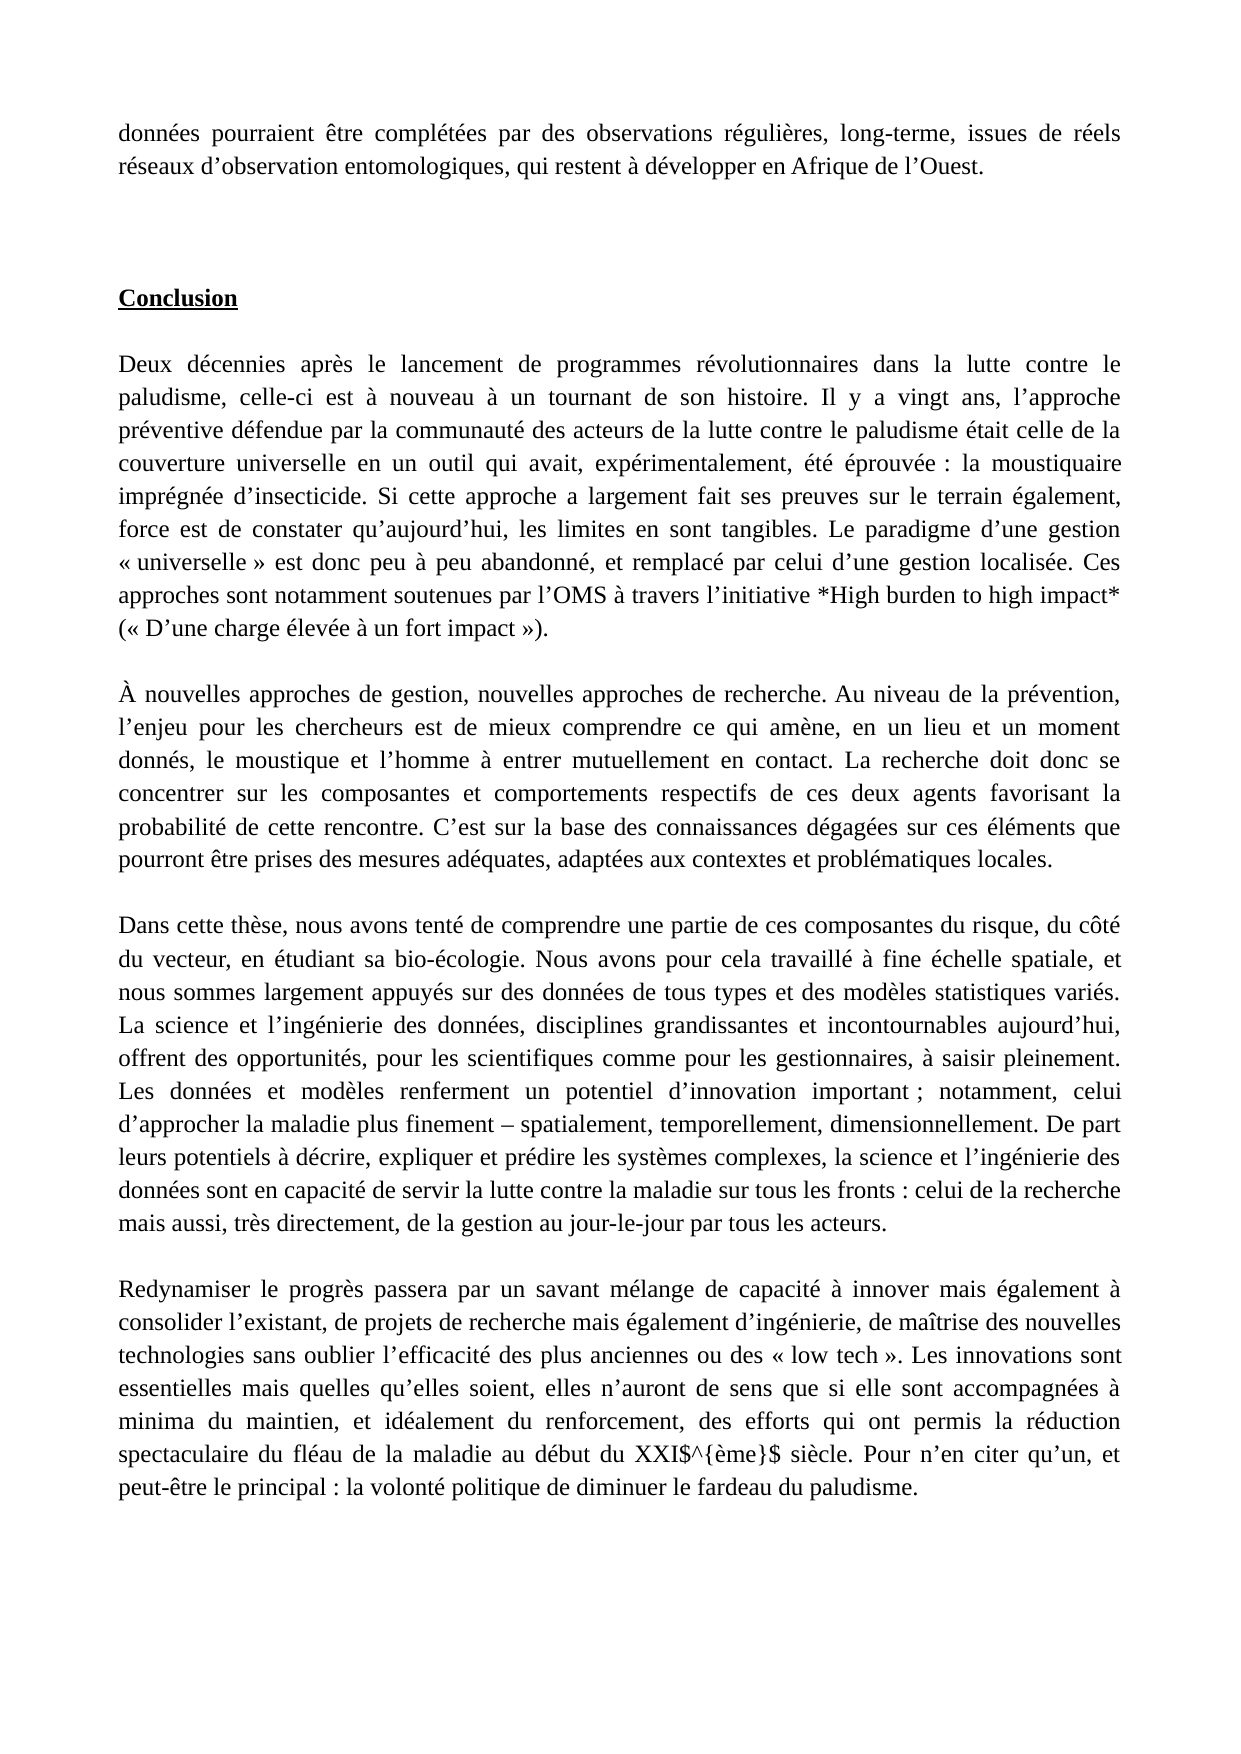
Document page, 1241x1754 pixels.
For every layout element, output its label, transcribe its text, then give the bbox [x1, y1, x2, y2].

text Deux décennies après le lancement de programmes révolutionnaires dans la lutte contre le paludisme, celle-ci est à nouveau à un tournant de son histoire. Il y a vingt ans, l’approche préventive défendue par la communauté des acteurs de la lutte contre le paludisme était celle de la couverture universelle en un outil qui avait, expérimentalement, été éprouvée : la moustiquaire imprégnée d’insecticide. Si cette approche a largement fait ses preuves sur le terrain également, force est de constater qu’aujourd’hui, les limites en sont tangibles. Le paradigme d’une gestion « universelle » est donc peu à peu abandonné, et remplacé par celui d’une gestion localisée. Ces approches sont notamment soutenues par l’OMS à travers l’initiative *High burden to high impact* (« D’une charge élevée à un fort impact »). [118, 349, 1122, 642]
text Dans cette thèse, nous avons tenté de comprendre une partie de ces composantes du risque, du côté du vecteur, en étudiant sa bio-écologie. Nous avons pour cela travaillé à fine échelle spatiale, et nous sommes largement appuyés sur des données de tous types et des modèles statistiques variés. La science et l’ingénierie des données, disciplines grandissantes et incontournables aujourd’hui, offrent des opportunités, pour les scientifiques comme pour les gestionnaires, à saisir pleinement. Les données et modèles renferment un potentiel d’innovation important ; notamment, celui d’approcher la maladie plus finement – spatialement, temporellement, dimensionnellement. De part leurs potentiels à décrire, expliquer et prédire les systèmes complexes, la science et l’ingénierie des données sont en capacité de servir la lutte contre la maladie sur tous les fronts : celui de la recherche mais aussi, très directement, de la gestion au jour-le-jour par tous les acteurs. [118, 911, 1122, 1237]
text données pourraient être complétées par des observations régulières, long-terme, issues de réels réseaux d’observation entomologiques, qui restent à développer en Afrique de l’Ouest. [118, 118, 1122, 180]
text Conclusion [118, 283, 1122, 312]
text Redynamiser le progrès passera par un savant mélange de capacité à innover mais également à consolider l’existant, de projets de recherche mais également d’ingénierie, de maîtrise des nouvelles technologies sans oublier l’efficacité des plus anciennes ou des « low tech ». Les innovations sont essentielles mais quelles qu’elles soient, elles n’auront de sens que si elle sont accompagnées à minima du maintien, et idéalement du renforcement, des efforts qui ont permis la réduction spectaculaire du fléau de la maladie au début du XXI$^{ème}$ siècle. Pour n’en citer qu’un, et peut-être le principal : la volonté politique de diminuer le fardeau du paludisme. [118, 1274, 1122, 1501]
text À nouvelles approches de gestion, nouvelles approches de recherche. Au niveau de la prévention, l’enjeu pour les chercheurs est de mieux comprendre ce qui amène, en un lieu et un moment donnés, le moustique et l’homme à entrer mutuellement en contact. La recherche doit donc se concentrer sur les composantes et comportements respectifs de ces deux agents favorisant la probabilité de cette rencontre. C’est sur la base des connaissances dégagées sur ces éléments que pourront être prises des mesures adéquates, adaptées aux contextes et problématiques locales. [118, 679, 1122, 873]
